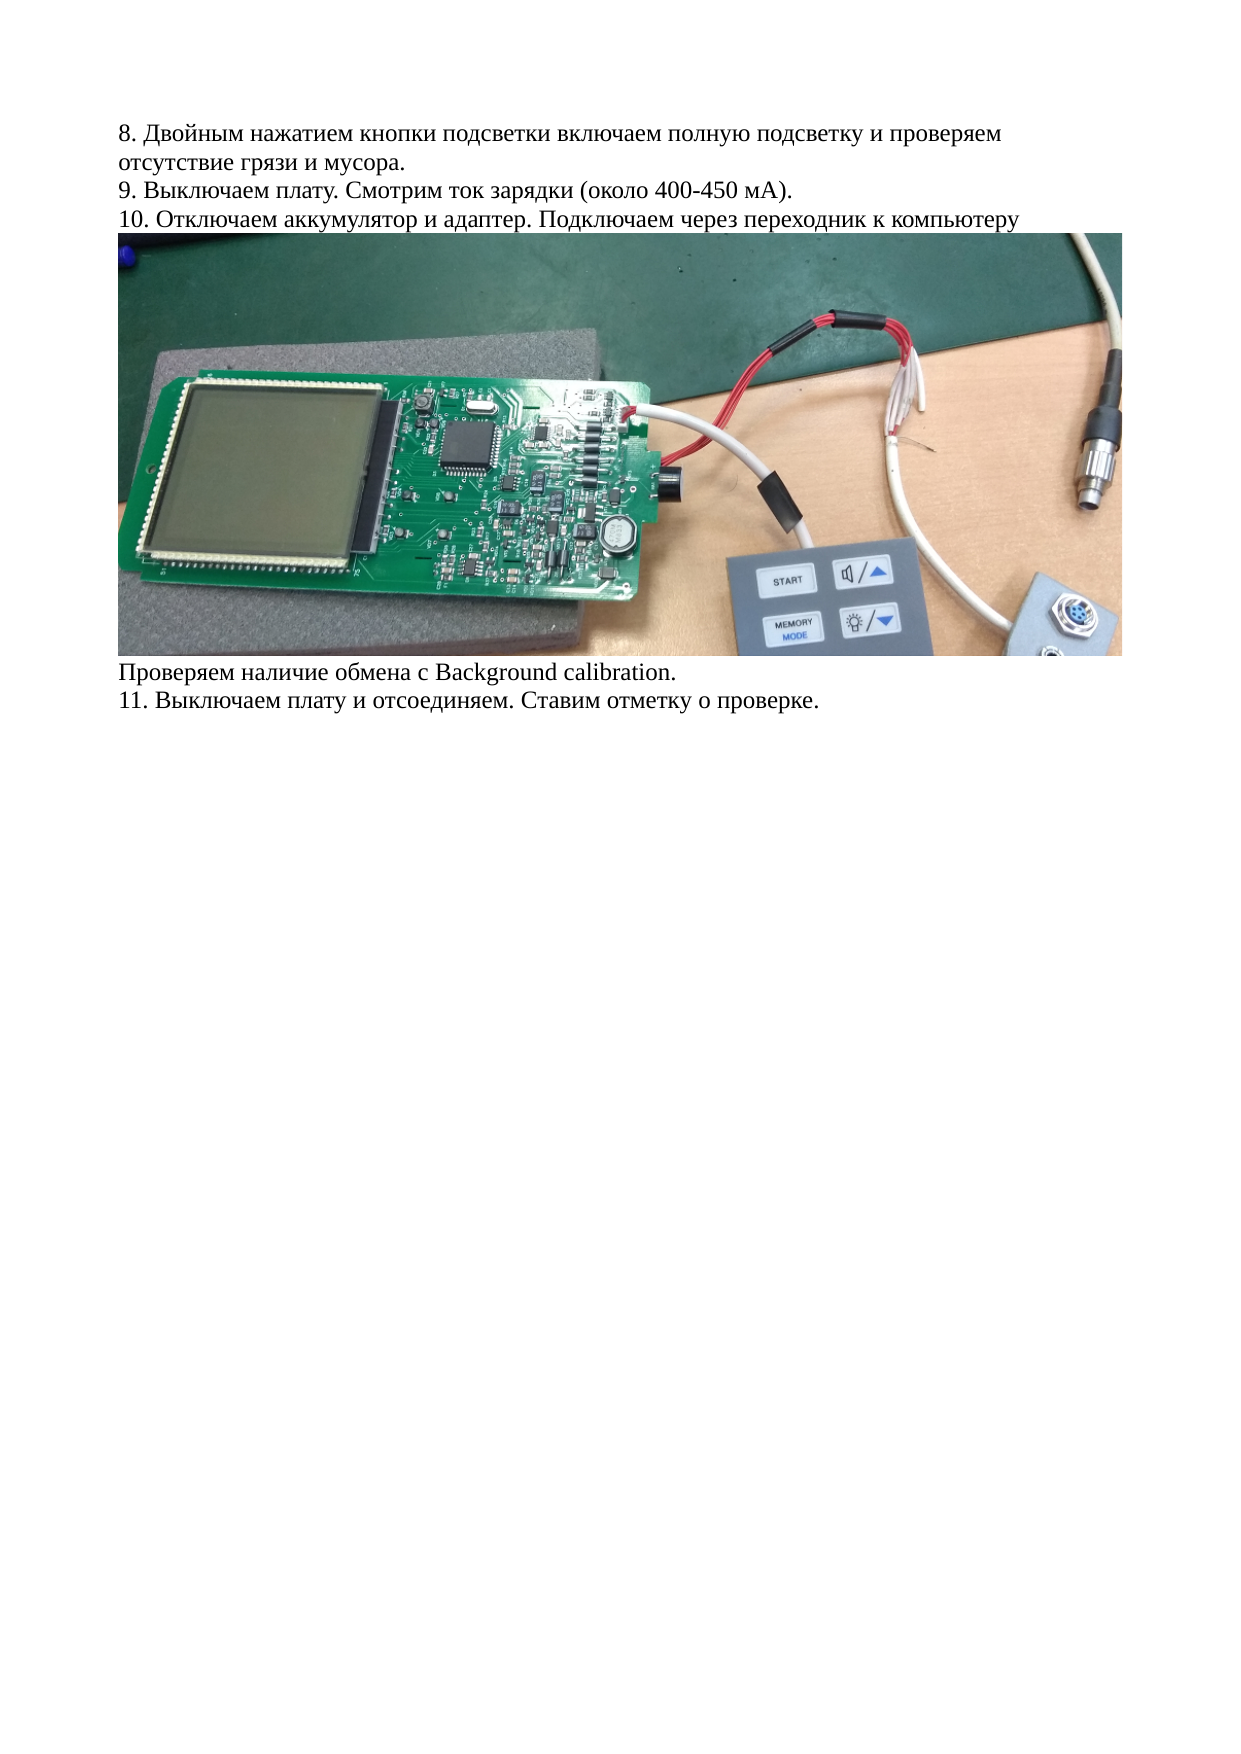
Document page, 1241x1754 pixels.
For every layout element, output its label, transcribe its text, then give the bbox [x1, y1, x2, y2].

text Проверяем наличие обмена с Background calibration. [118, 657, 1122, 686]
text 11. Выключаем плату и отсоединяем. Ставим отметку о проверке. [118, 686, 1122, 714]
text 9. Выключаем плату. Смотрим ток зарядки (около 400-450 мА). [118, 176, 1122, 204]
picture [118, 233, 1123, 657]
text 10. Отключаем аккумулятор и адаптер. Подключаем через переходник к компьютеру [118, 204, 1122, 233]
text 8. Двойным нажатием кнопки подсветки включаем полную подсветку и проверяем отсутствие грязи и мусора. [118, 118, 1122, 176]
